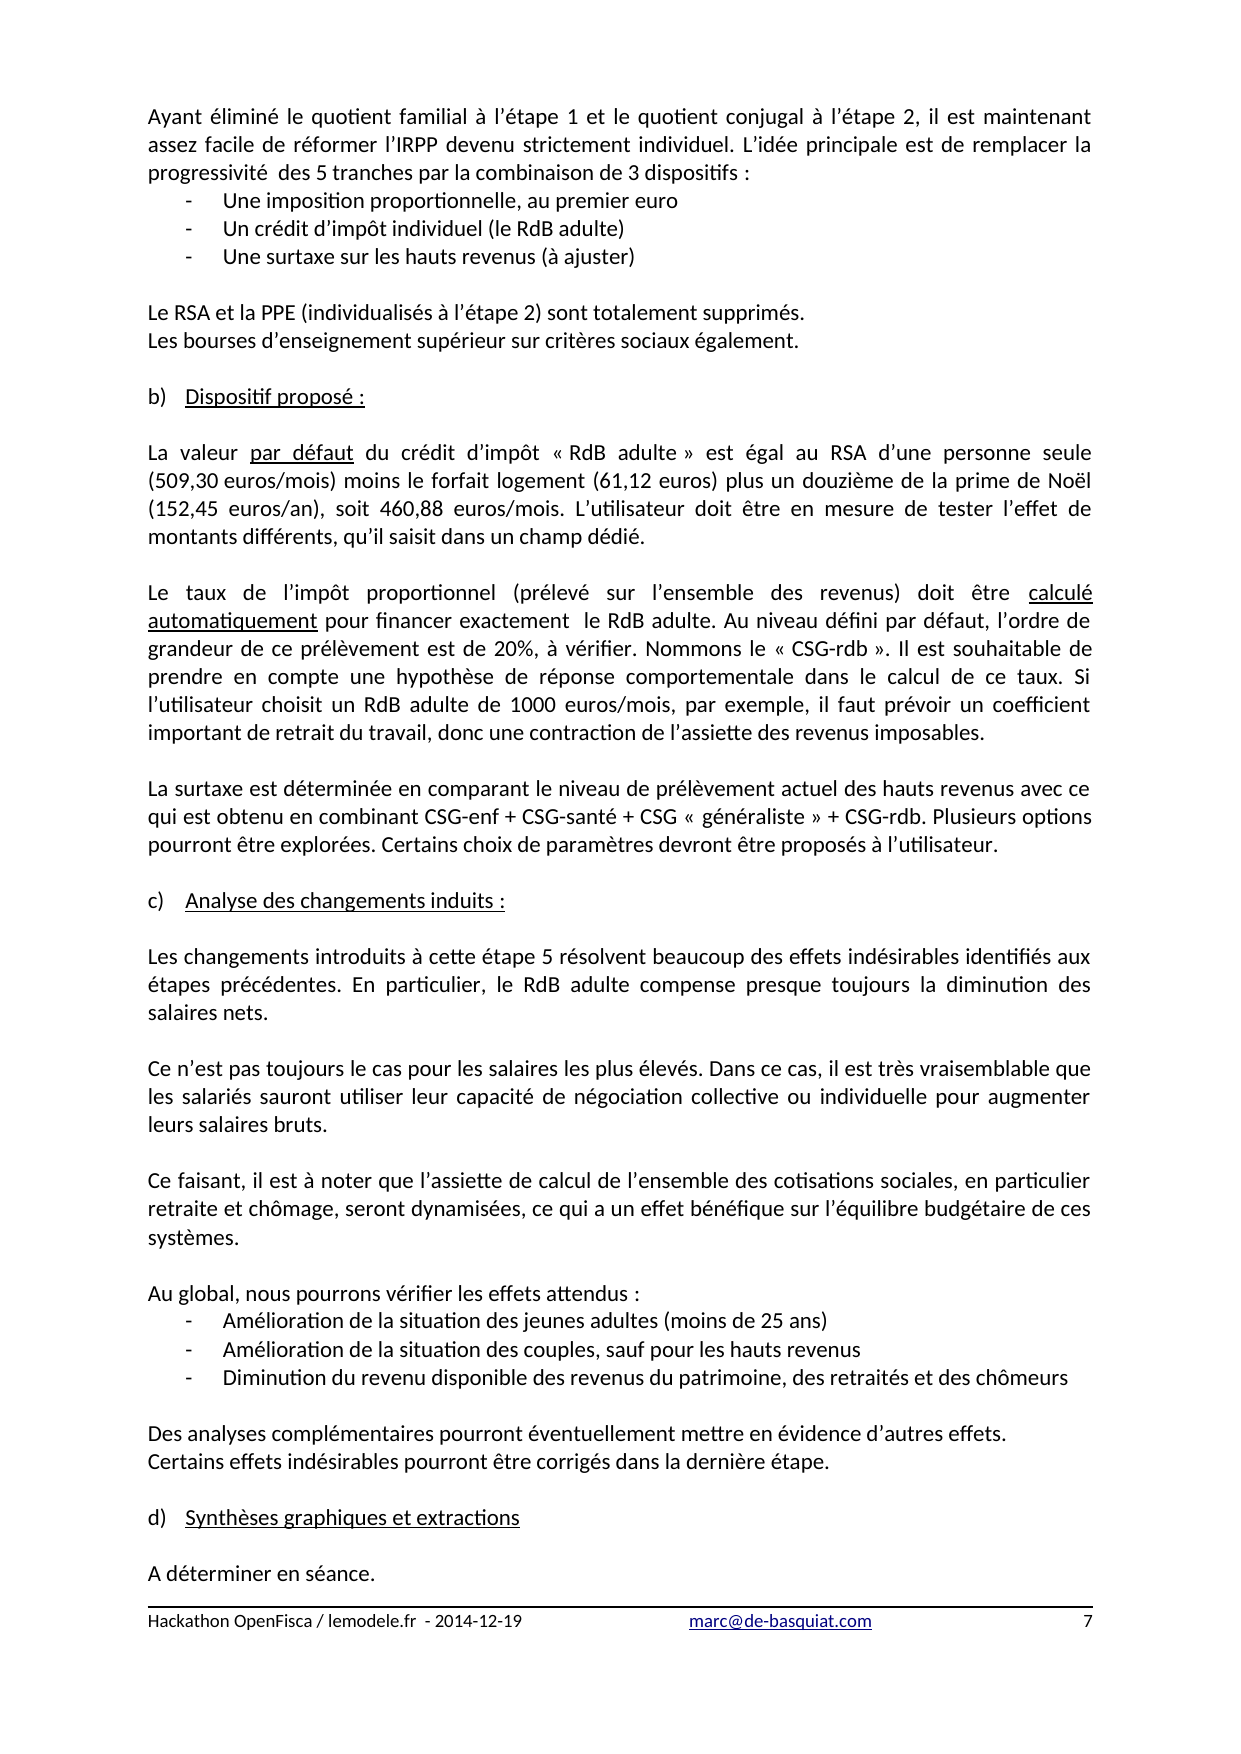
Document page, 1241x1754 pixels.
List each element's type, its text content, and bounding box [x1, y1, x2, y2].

list Synthèses graphiques et extractions [148, 1503, 1093, 1531]
text A déterminer en séance. [148, 1559, 1093, 1587]
text Des analyses complémentaires pourront éventuellement mettre en évidence d’autres effets. [148, 1419, 1093, 1447]
list Dispositif proposé : [148, 382, 1093, 410]
list Amélioration de la situation des couples, sauf pour les hauts revenus [185, 1335, 1093, 1363]
list Un crédit d’impôt individuel (le RdB adulte) [185, 214, 1093, 242]
text Ce faisant, il est à noter que l’assiette de calcul de l’ensemble des cotisations sociales, en particulier retraite et chômage, seront dynamisées, ce qui a un effet bénéfique sur l’équilibre budgétaire de ces systèmes. [148, 1167, 1093, 1251]
text La valeur par défaut du crédit d’impôt « RdB adulte » est égal au RSA d’une personne seule (509,30 euros/mois) moins le forfait logement (61,12 euros) plus un douzième de la prime de Noël (152,45 euros/an), soit 460,88 euros/mois. L’utilisateur doit être en mesure de tester l’effet de montants différents, qu’il saisit dans un champ dédié. [148, 438, 1093, 550]
list Une surtaxe sur les hauts revenus (à ajuster) [185, 242, 1093, 270]
text Le taux de l’impôt proportionnel (prélevé sur l’ensemble des revenus) doit être calculé automatiquement pour financer exactement le RdB adulte. Au niveau défini par défaut, l’ordre de grandeur de ce prélèvement est de 20%, à vérifier. Nommons le « CSG-rdb ». Il est souhaitable de prendre en compte une hypothèse de réponse comportementale dans le calcul de ce taux. Si l’utilisateur choisit un RdB adulte de 1000 euros/mois, par exemple, il faut prévoir un coefficient important de retrait du travail, donc une contraction de l’assiette des revenus imposables. [148, 578, 1093, 746]
text Le RSA et la PPE (individualisés à l’étape 2) sont totalement supprimés. [148, 298, 1093, 326]
text Ce n’est pas toujours le cas pour les salaires les plus élevés. Dans ce cas, il est très vraisemblable que les salariés sauront utiliser leur capacité de négociation collective ou individuelle pour augmenter leurs salaires bruts. [148, 1054, 1093, 1138]
text Les bourses d’enseignement supérieur sur critères sociaux également. [148, 326, 1093, 354]
text Les changements introduits à cette étape 5 résolvent beaucoup des effets indésirables identifiés aux étapes précédentes. En particulier, le RdB adulte compense presque toujours la diminution des salaires nets. [148, 942, 1093, 1026]
text Certains effets indésirables pourront être corrigés dans la dernière étape. [148, 1447, 1093, 1475]
text Au global, nous pourrons vérifier les effets attendus : [148, 1279, 1093, 1307]
list Amélioration de la situation des jeunes adultes (moins de 25 ans) [185, 1307, 1093, 1335]
list Analyse des changements induits : [148, 886, 1093, 914]
list Diminution du revenu disponible des revenus du patrimoine, des retraités et des chômeurs [185, 1363, 1093, 1391]
text La surtaxe est déterminée en comparant le niveau de prélèvement actuel des hauts revenus avec ce qui est obtenu en combinant CSG-enf + CSG-santé + CSG « généraliste » + CSG-rdb. Plusieurs options pourront être explorées. Certains choix de paramètres devront être proposés à l’utilisateur. [148, 774, 1093, 858]
list Une imposition proportionnelle, au premier euro [185, 186, 1093, 214]
text Ayant éliminé le quotient familial à l’étape 1 et le quotient conjugal à l’étape 2, il est maintenant assez facile de réformer l’IRPP devenu strictement individuel. L’idée principale est de remplacer la progressivité des 5 tranches par la combinaison de 3 dispositifs : [148, 102, 1093, 186]
